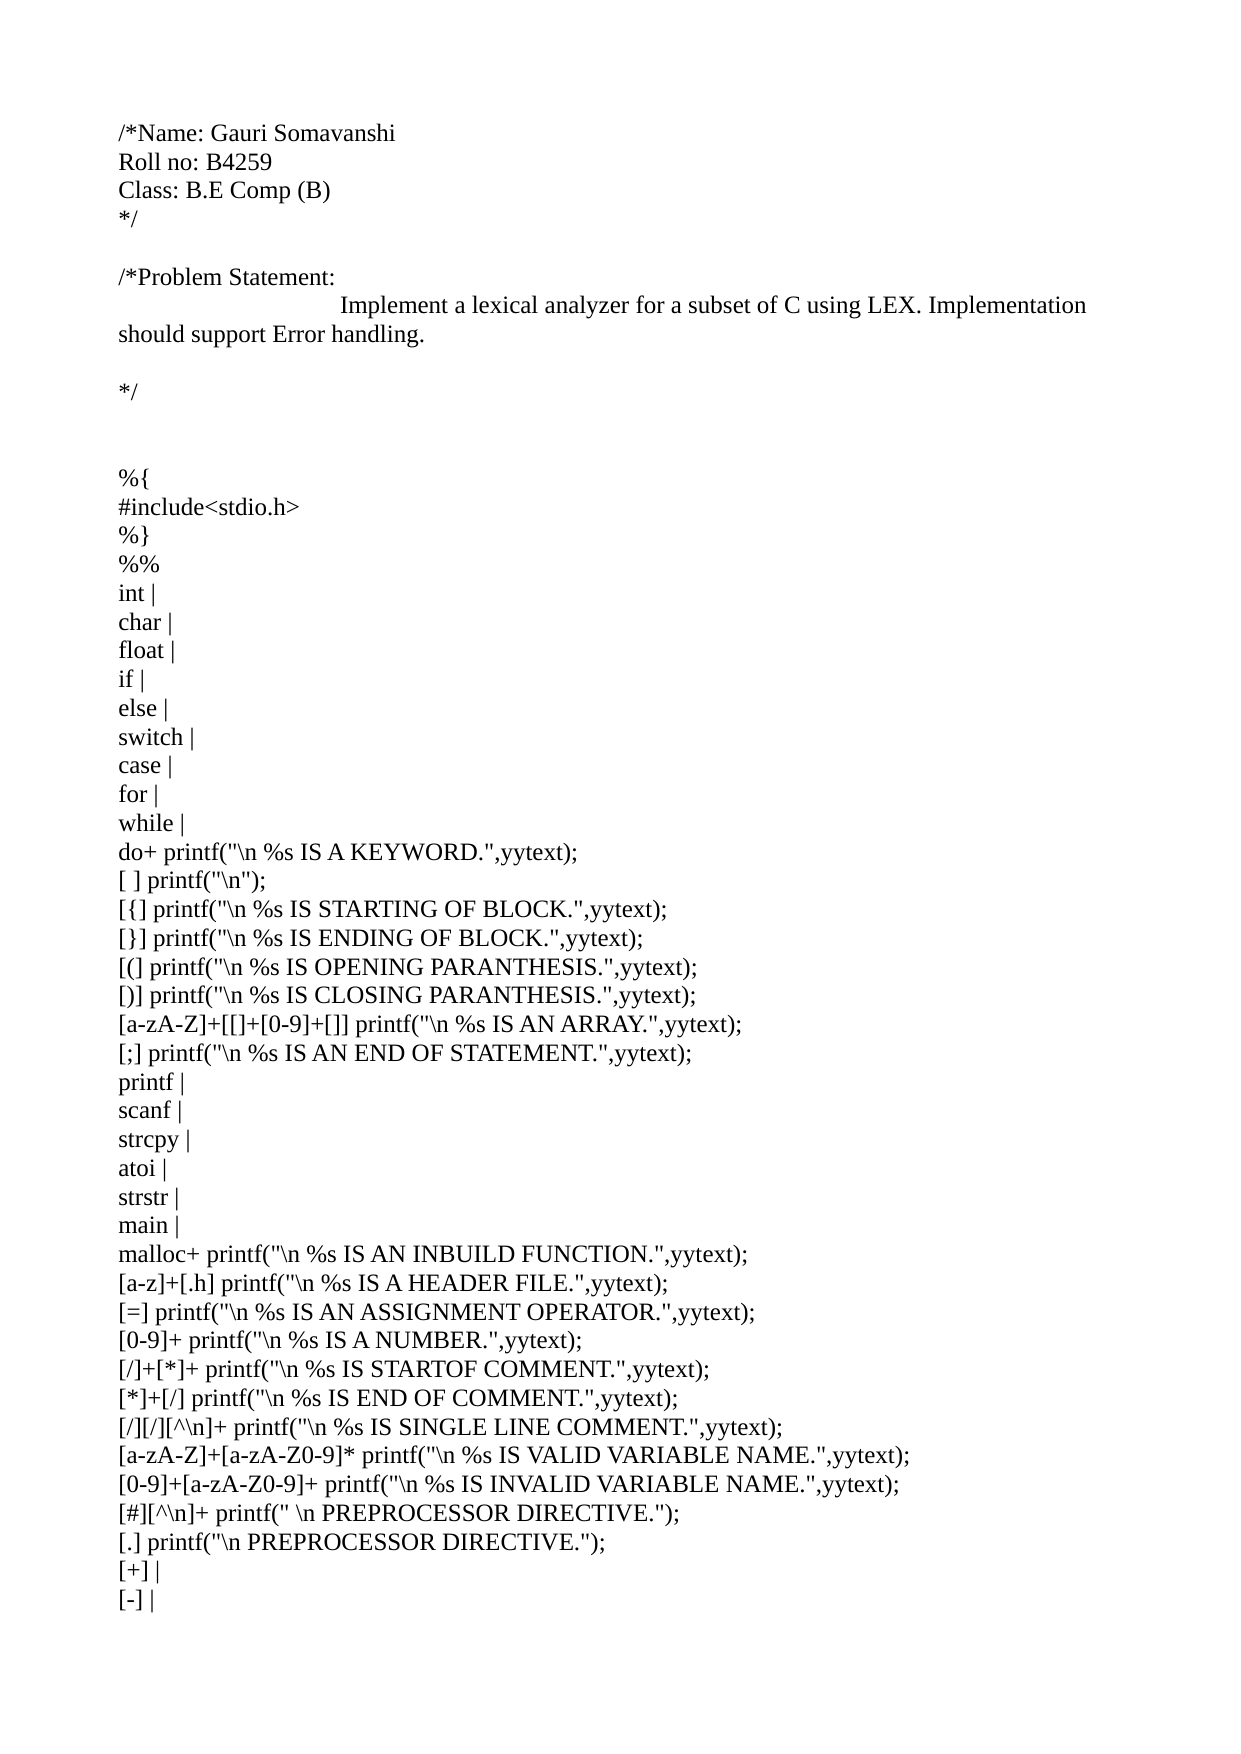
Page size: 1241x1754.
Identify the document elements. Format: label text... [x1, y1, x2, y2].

text [=] printf("\n %s IS AN ASSIGNMENT OPERATOR.",yytext); [118, 1297, 1122, 1326]
text [;] printf("\n %s IS AN END OF STATEMENT.",yytext); [118, 1038, 1122, 1067]
text [-] | [118, 1584, 1122, 1613]
text #include<stdio.h> [118, 492, 1122, 521]
text else | [118, 693, 1122, 722]
text [a-z]+[.h] printf("\n %s IS A HEADER FILE.",yytext); [118, 1268, 1122, 1297]
text atoi | [118, 1153, 1122, 1182]
text float | [118, 636, 1122, 664]
text case | [118, 751, 1122, 779]
text [/][/][^\n]+ printf("\n %s IS SINGLE LINE COMMENT.",yytext); [118, 1412, 1122, 1441]
text for | [118, 779, 1122, 808]
text [{] printf("\n %s IS STARTING OF BLOCK.",yytext); [118, 894, 1122, 923]
text /*Name: Gauri Somavanshi [118, 118, 1122, 147]
text [/]+[*]+ printf("\n %s IS STARTOF COMMENT.",yytext); [118, 1354, 1122, 1383]
text %{ [118, 463, 1122, 492]
text printf | [118, 1067, 1122, 1096]
text Roll no: B4259 [118, 147, 1122, 176]
text [)] printf("\n %s IS CLOSING PARANTHESIS.",yytext); [118, 981, 1122, 1009]
text [+] | [118, 1556, 1122, 1584]
text [*]+[/] printf("\n %s IS END OF COMMENT.",yytext); [118, 1383, 1122, 1412]
text */ [118, 204, 1122, 233]
text char | [118, 607, 1122, 636]
text malloc+ printf("\n %s IS AN INBUILD FUNCTION.",yytext); [118, 1239, 1122, 1268]
text while | [118, 808, 1122, 837]
text int | [118, 578, 1122, 607]
text scanf | [118, 1096, 1122, 1124]
text [#][^\n]+ printf(" \n PREPROCESSOR DIRECTIVE."); [118, 1498, 1122, 1527]
text [0-9]+ printf("\n %s IS A NUMBER.",yytext); [118, 1326, 1122, 1354]
text [.] printf("\n PREPROCESSOR DIRECTIVE."); [118, 1527, 1122, 1556]
text strcpy | [118, 1124, 1122, 1153]
text Implement a lexical analyzer for a subset of C using LEX. Implementation should support Error handling. [118, 291, 1122, 348]
text [ ] printf("\n"); [118, 866, 1122, 894]
text [(] printf("\n %s IS OPENING PARANTHESIS.",yytext); [118, 952, 1122, 981]
text strstr | [118, 1182, 1122, 1211]
text %% [118, 549, 1122, 578]
text main | [118, 1211, 1122, 1239]
text Class: B.E Comp (B) [118, 176, 1122, 204]
text [}] printf("\n %s IS ENDING OF BLOCK.",yytext); [118, 923, 1122, 952]
text %} [118, 521, 1122, 549]
text [0-9]+[a-zA-Z0-9]+ printf("\n %s IS INVALID VARIABLE NAME.",yytext); [118, 1469, 1122, 1498]
text [a-zA-Z]+[[]+[0-9]+[]] printf("\n %s IS AN ARRAY.",yytext); [118, 1009, 1122, 1038]
text [a-zA-Z]+[a-zA-Z0-9]* printf("\n %s IS VALID VARIABLE NAME.",yytext); [118, 1441, 1122, 1469]
text /*Problem Statement: [118, 262, 1122, 291]
text switch | [118, 722, 1122, 751]
text */ [118, 377, 1122, 406]
text do+ printf("\n %s IS A KEYWORD.",yytext); [118, 837, 1122, 866]
text if | [118, 664, 1122, 693]
